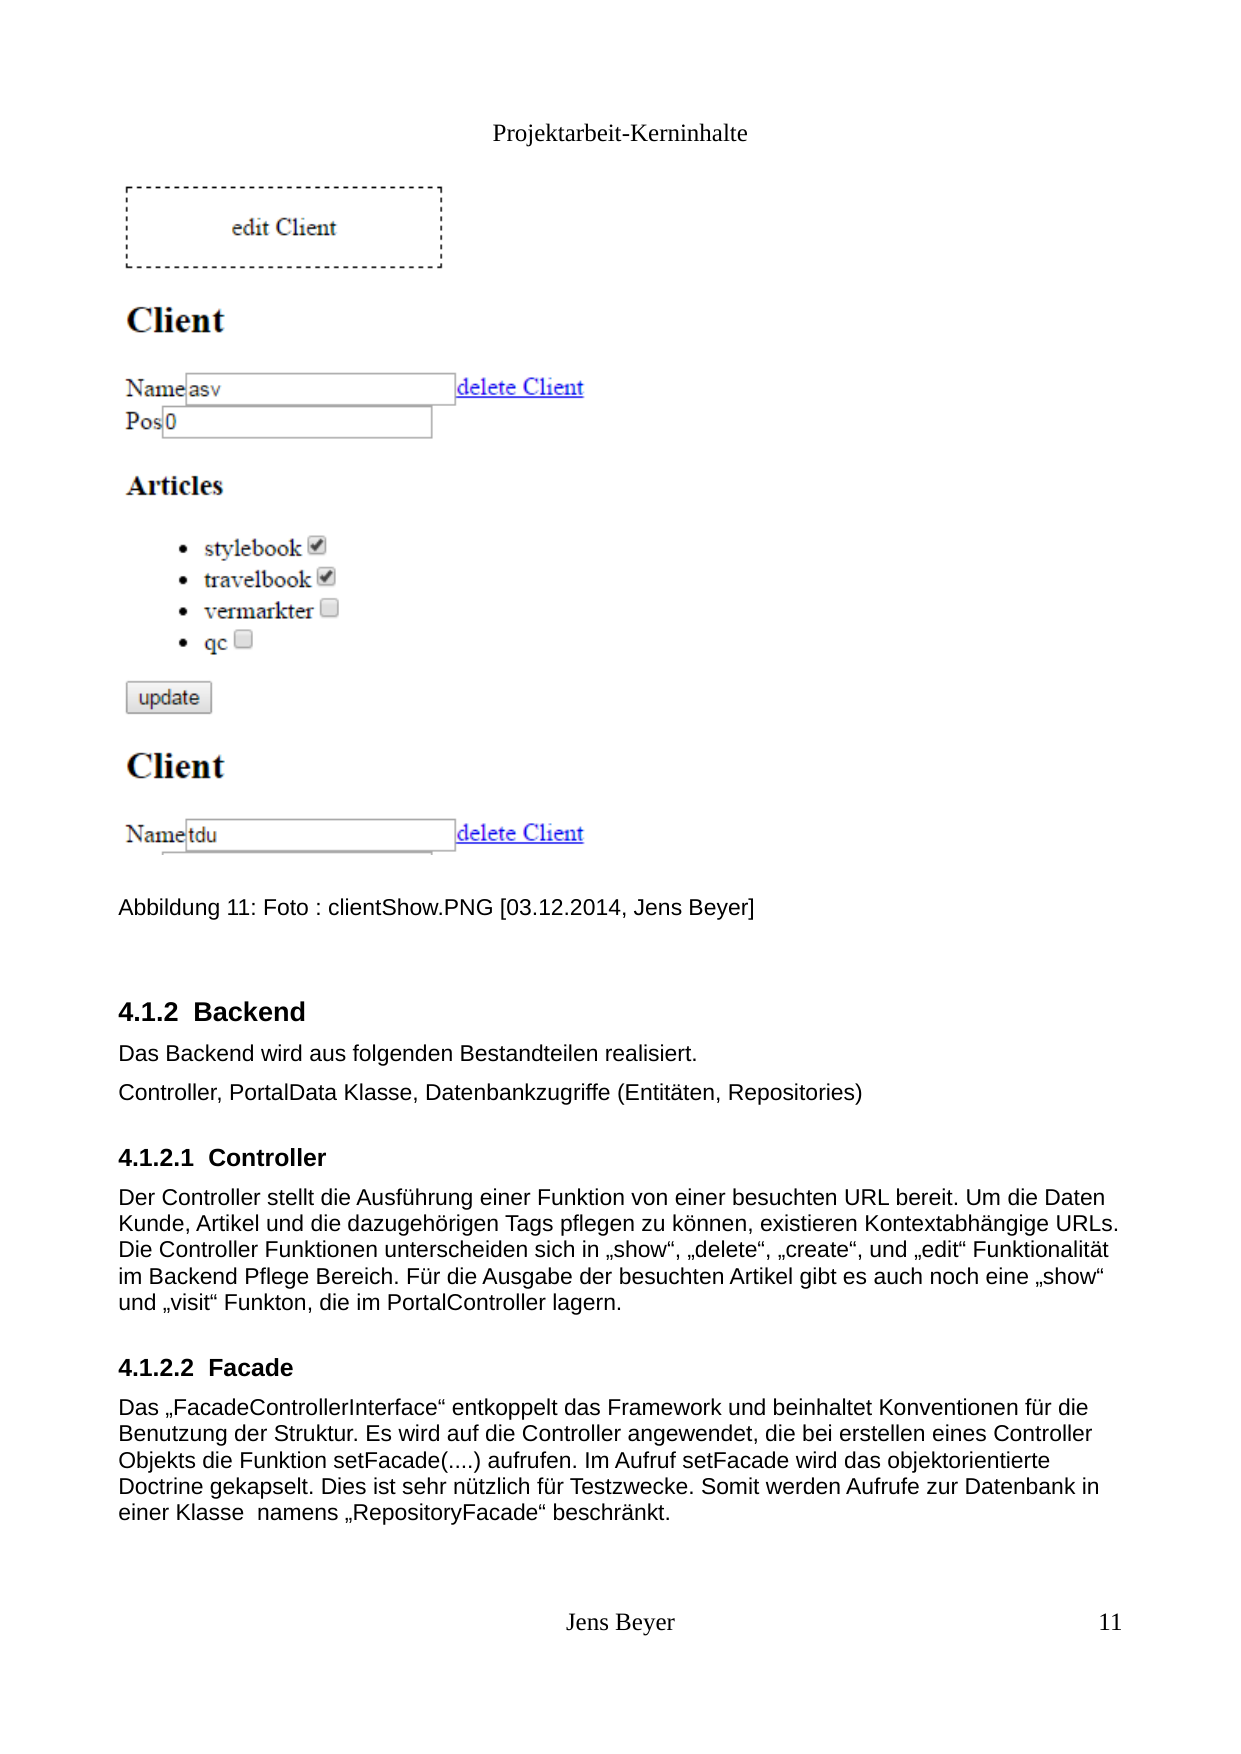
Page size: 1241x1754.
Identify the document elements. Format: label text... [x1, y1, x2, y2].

text Das Backend wird aus folgenden Bestandteilen realisiert. [118, 1040, 1122, 1066]
text Der Controller stellt die Ausführung einer Funktion von einer besuchten URL bereit. Um die Daten Kunde, Artikel und die dazugehörigen Tags pflegen zu können, existieren Kontextabhängige URLs. Die Controller Funktionen unterscheiden sich in „show“, „delete“, „create“, und „edit“ Funktionalität im Backend Pflege Bereich. Für die Ausgabe der besuchten Artikel gibt es auch noch eine „show“ und „visit“ Funkton, die im PortalController lagern. [118, 1184, 1122, 1315]
text Controller, PortalData Klasse, Datenbankzugriffe (Entitäten, Repositories) [118, 1079, 1122, 1105]
text Abbildung 11: Foto : clientShow.PNG [03.12.2014, Jens Beyer] [118, 893, 1122, 920]
subtitle Controller [118, 1143, 1122, 1171]
picture [120, 176, 705, 855]
subtitle Facade [118, 1353, 1122, 1381]
subtitle Backend [118, 996, 1122, 1027]
text Das „FacadeControllerInterface“ entkoppelt das Framework und beinhaltet Konventionen für die Benutzung der Struktur. Es wird auf die Controller angewendet, die bei erstellen eines Controller Objekts die Funktion setFacade(....) aufrufen. Im Aufruf setFacade wird das objektorientierte Doctrine gekapselt. Dies ist sehr nützlich für Testzwecke. Somit werden Aufrufe zur Datenbank in einer Klasse namens „RepositoryFacade“ beschränkt. [118, 1394, 1122, 1526]
